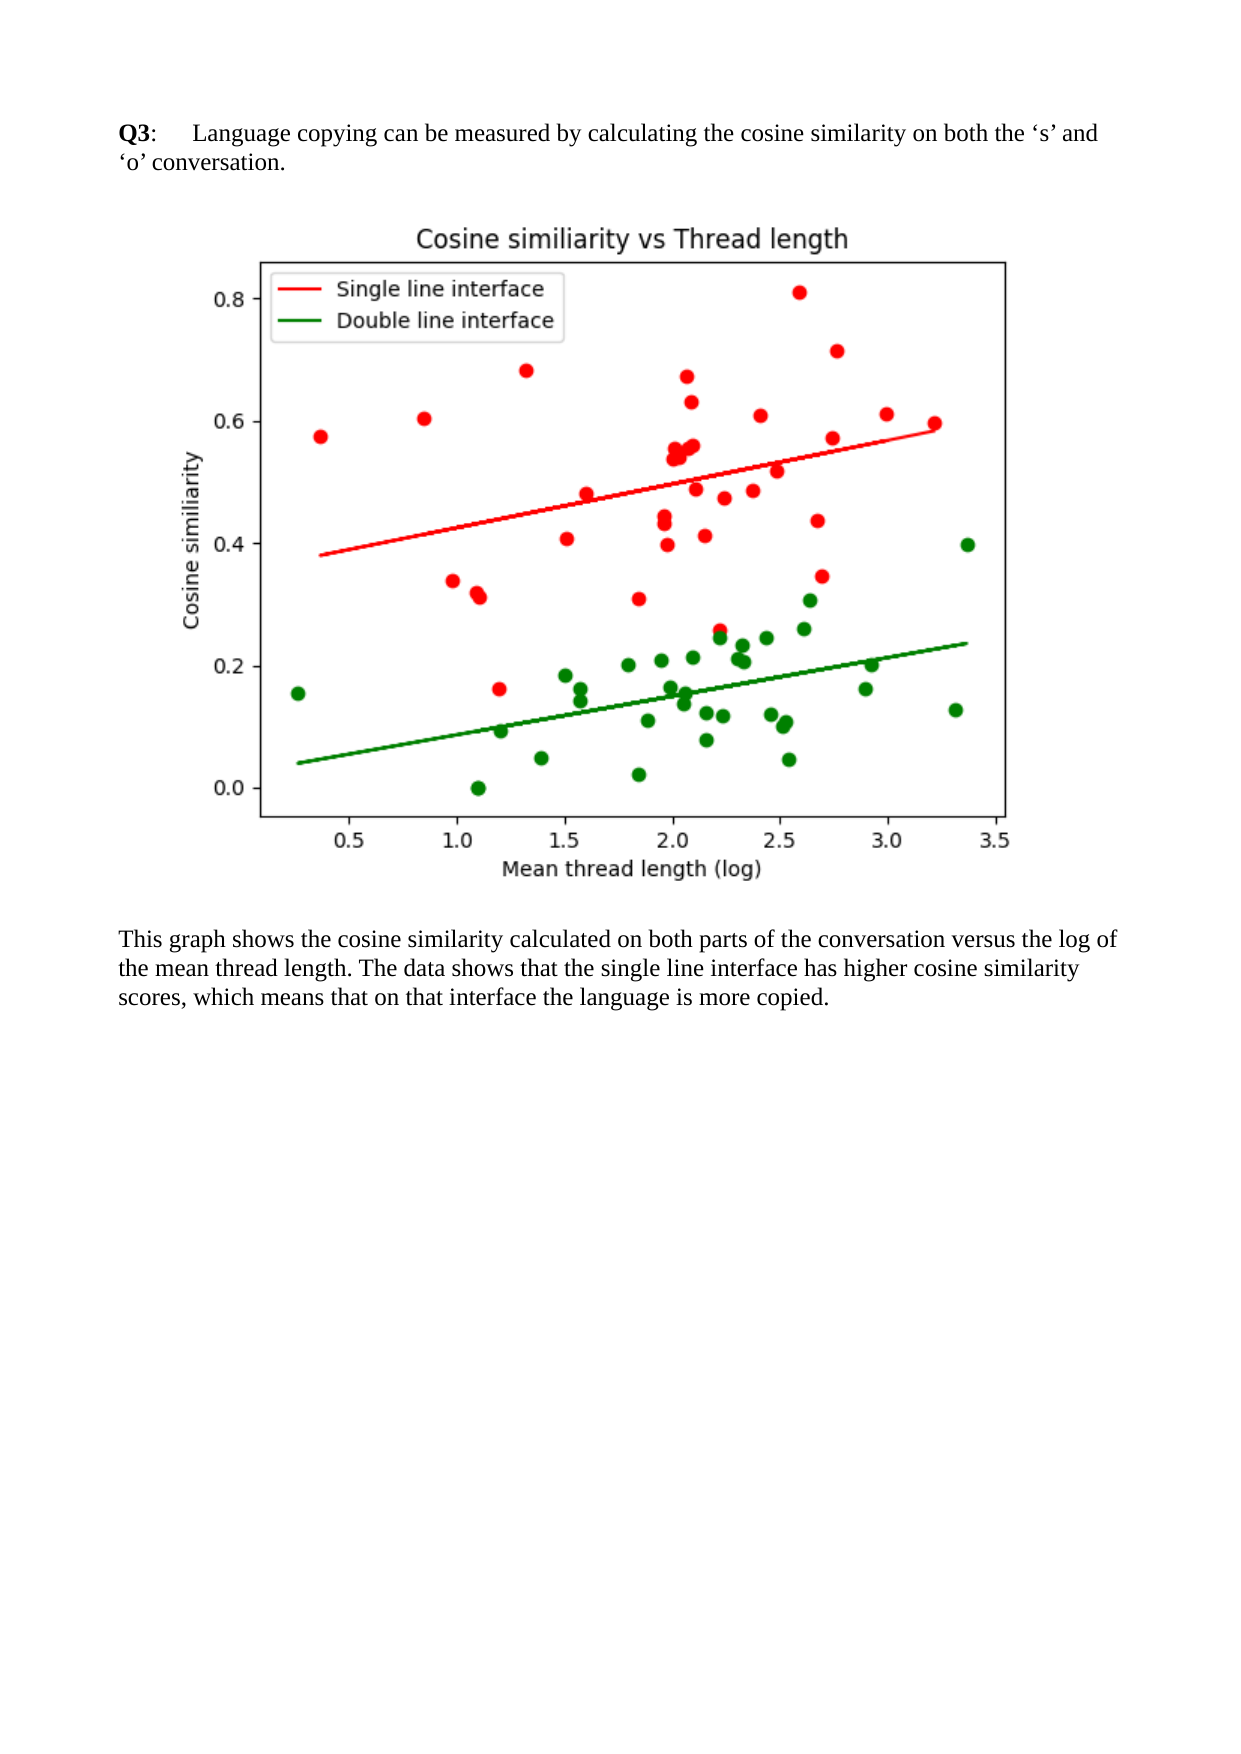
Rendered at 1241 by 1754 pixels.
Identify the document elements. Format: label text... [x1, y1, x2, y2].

text This graph shows the cosine similarity calculated on both parts of the conversation versus the log of the mean thread length. The data shows that the single line interface has higher cosine similarity scores, which means that on that interface the language is more copied. [118, 924, 1122, 1011]
picture [140, 175, 1100, 896]
text Q3: Language copying can be measured by calculating the cosine similarity on both the ‘s’ and ‘o’ conversation. [118, 118, 1122, 176]
